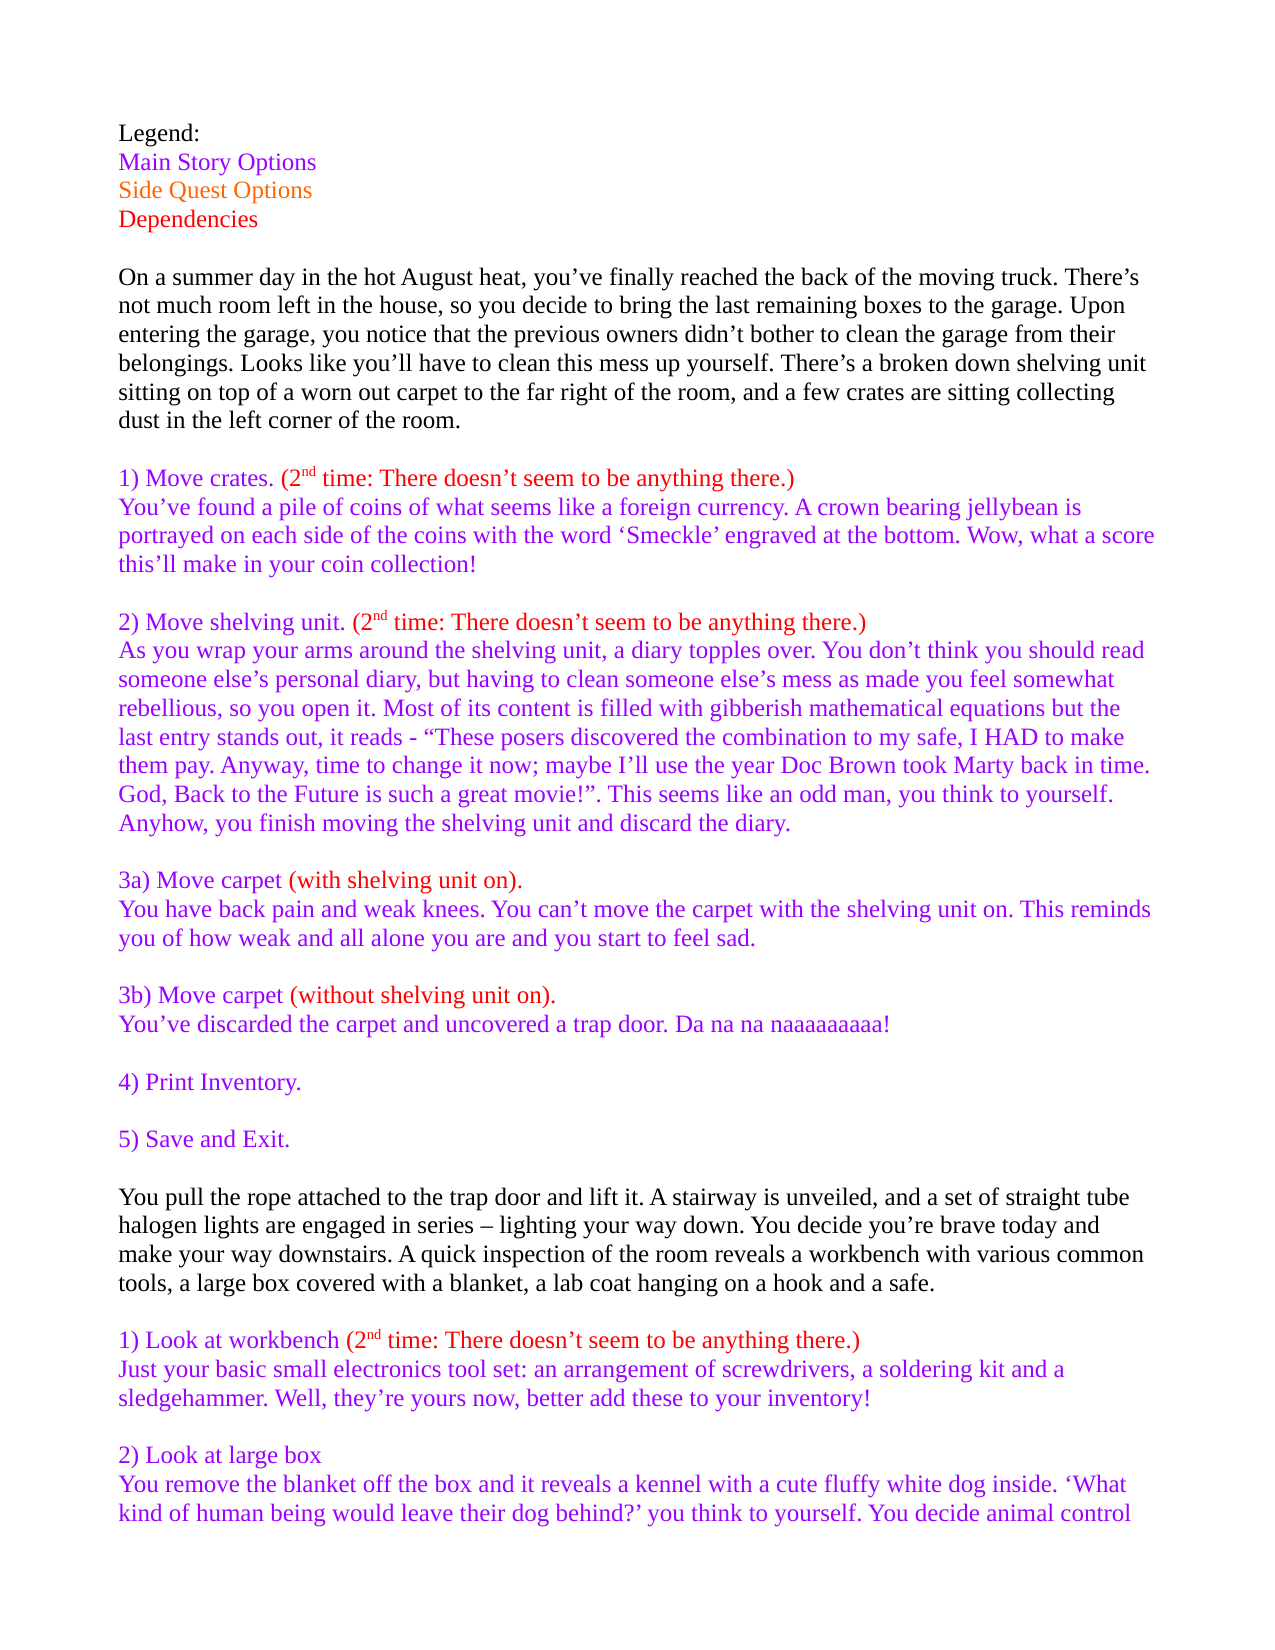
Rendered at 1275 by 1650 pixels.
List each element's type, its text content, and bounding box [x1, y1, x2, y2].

text Dependencies [118, 204, 1157, 233]
text Main Story Options [118, 147, 1157, 176]
text 2) Look at large box [118, 1441, 1157, 1469]
text 4) Print Inventory. [118, 1067, 1157, 1096]
text As you wrap your arms around the shelving unit, a diary topples over. You don’t think you should read someone else’s personal diary, but having to clean someone else’s mess as made you feel somewhat rebellious, so you open it. Most of its content is filled with gibberish mathematical equations but the last entry stands out, it reads - “These posers discovered the combination to my safe, I HAD to make them pay. Anyway, time to change it now; maybe I’ll use the year Doc Brown took Marty back in time. God, Back to the Future is such a great movie!”. This seems like an odd man, you think to yourself. Anyhow, you finish moving the shelving unit and discard the diary. [118, 636, 1157, 837]
text Legend: [118, 118, 1157, 147]
text On a summer day in the hot August heat, you’ve finally reached the back of the moving truck. There’s not much room left in the house, so you decide to bring the last remaining boxes to the garage. Upon entering the garage, you notice that the previous owners didn’t bother to clean the garage from their belongings. Looks like you’ll have to clean this mess up yourself. There’s a broken down shelving unit sitting on top of a worn out carpet to the far right of the room, and a few crates are sitting collecting dust in the left corner of the room. [118, 262, 1157, 434]
text Just your basic small electronics tool set: an arrangement of screwdrivers, a soldering kit and a sledgehammer. Well, they’re yours now, better add these to your inventory! [118, 1354, 1157, 1412]
text You pull the rope attached to the trap door and lift it. A stairway is unveiled, and a set of straight tube halogen lights are engaged in series – lighting your way down. You decide you’re brave today and make your way downstairs. A quick inspection of the room reveals a workbench with various common tools, a large box covered with a blanket, a lab coat hanging on a hook and a safe. [118, 1182, 1157, 1297]
text 3a) Move carpet (with shelving unit on). [118, 866, 1157, 894]
text You remove the blanket off the box and it reveals a kennel with a cute fluffy white dog inside. ‘What kind of human being would leave their dog behind?’ you think to yourself. You decide animal control [118, 1469, 1157, 1527]
text 1) Move crates. (2nd time: There doesn’t seem to be anything there.) [118, 463, 1157, 492]
text 2) Move shelving unit. (2nd time: There doesn’t seem to be anything there.) [118, 607, 1157, 636]
text You have back pain and weak knees. You can’t move the carpet with the shelving unit on. This reminds you of how weak and all alone you are and you start to feel sad. [118, 894, 1157, 952]
text You’ve found a pile of coins of what seems like a foreign currency. A crown bearing jellybean is portrayed on each side of the coins with the word ‘Smeckle’ engraved at the bottom. Wow, what a score this’ll make in your coin collection! [118, 492, 1157, 578]
text You’ve discarded the carpet and uncovered a trap door. Da na na naaaaaaaaa! [118, 1009, 1157, 1038]
text 3b) Move carpet (without shelving unit on). [118, 981, 1157, 1009]
text 1) Look at workbench (2nd time: There doesn’t seem to be anything there.) [118, 1326, 1157, 1354]
text 5) Save and Exit. [118, 1124, 1157, 1153]
text Side Quest Options [118, 176, 1157, 204]
